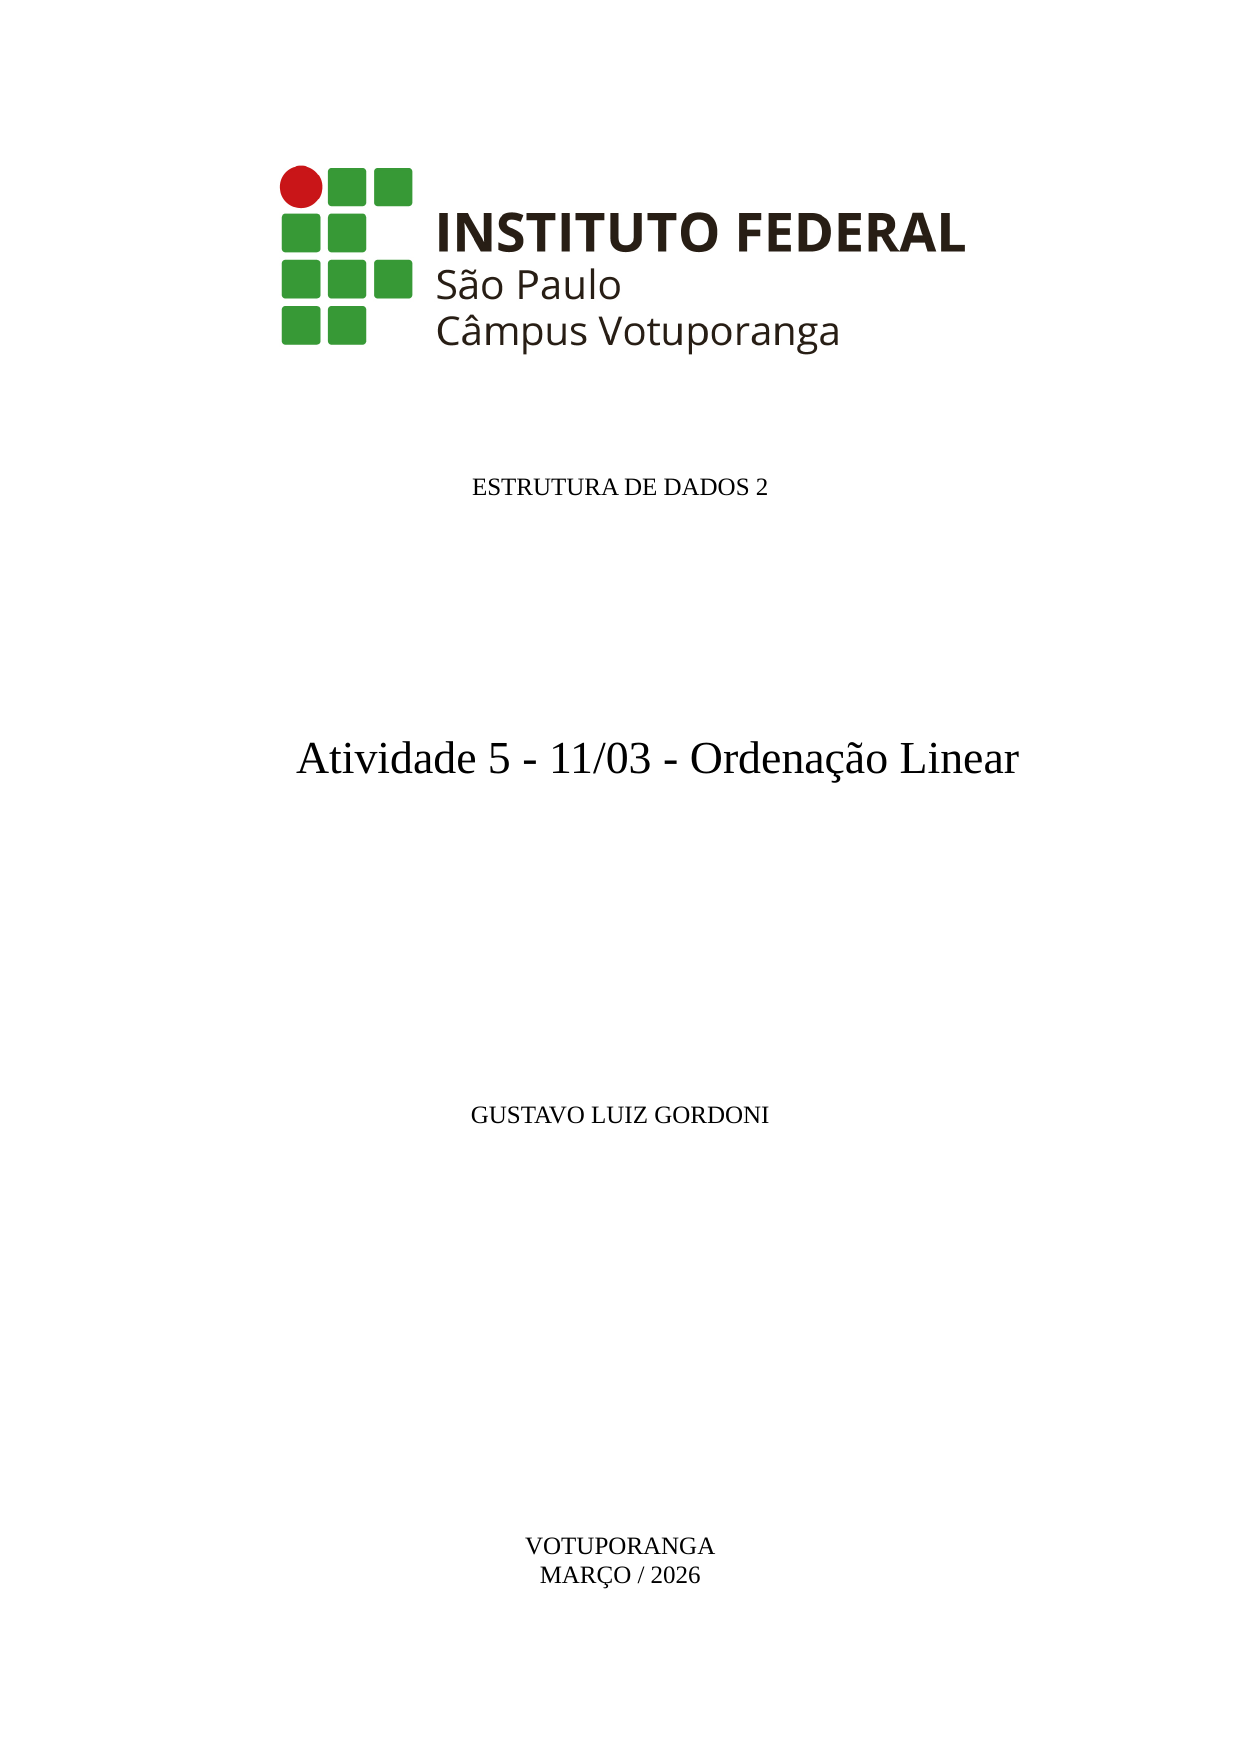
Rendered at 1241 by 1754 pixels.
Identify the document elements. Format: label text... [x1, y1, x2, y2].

text ESTRUTURA DE DADOS 2 [118, 472, 1122, 501]
list Atividade 5 - 11/03 - Ordenação Linear [156, 731, 1122, 783]
text MARÇO / 2026 [118, 1560, 1122, 1588]
text ­ [118, 587, 1122, 616]
text GUSTAVO LUIZ GORDONI [118, 1100, 1122, 1128]
text VOTUPORANGA [118, 1531, 1122, 1560]
picture [246, 118, 995, 386]
